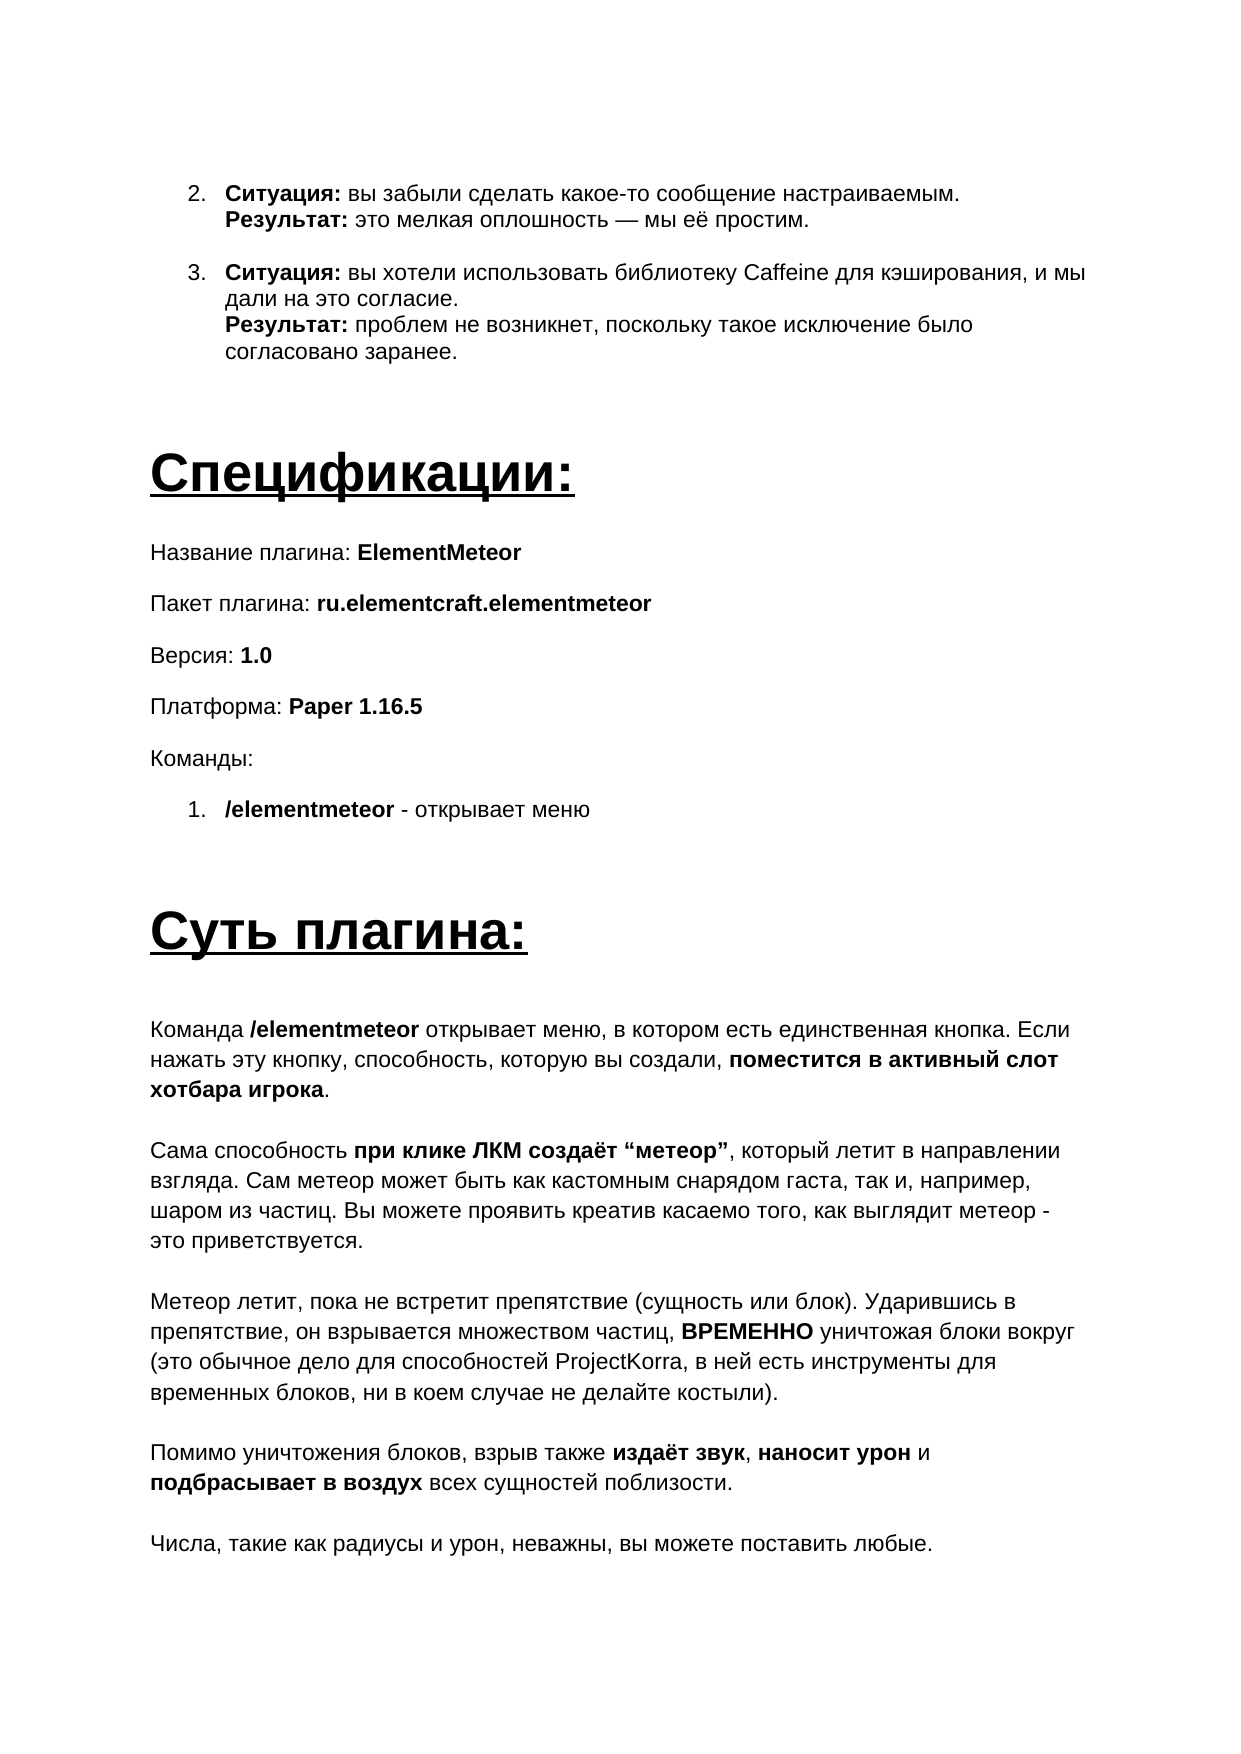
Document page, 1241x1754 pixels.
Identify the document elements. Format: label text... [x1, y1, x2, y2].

title Спецификации: [150, 440, 1090, 503]
list Ситуация: вы хотели использовать библиотеку Caffeine для кэширования, и мы дали на это согласие. Результат: проблем не возникнет, поскольку такое исключение было согласовано заранее. [187, 258, 1090, 364]
text Метеор летит, пока не встретит препятствие (сущность или блок). Ударившись в препятствие, он взрывается множеством частиц, ВРЕМЕННО уничтожая блоки вокруг (это обычное дело для способностей ProjectKorra, в ней есть инструменты для временных блоков, ни в коем случае не делайте костыли). [150, 1288, 1090, 1405]
text Пакет плагина: ru.elementcraft.elementmeteor [150, 590, 1090, 617]
text Платформа: Paper 1.16.5 [150, 693, 1090, 719]
text Версия: 1.0 [150, 642, 1090, 668]
text Команды: [150, 744, 1090, 771]
text Сама способность при клике ЛКМ создаёт “метеор”, который летит в направлении взгляда. Сам метеор может быть как кастомным снарядом гаста, так и, например, шаром из частиц. Вы можете проявить креатив касаемо того, как выглядит метеор - это приветствуется. [150, 1137, 1090, 1254]
list Ситуация: вы забыли сделать какое-то сообщение настраиваемым. Результат: это мелкая оплошность — мы её простим. [187, 179, 1090, 258]
list /elementmeteor - открывает меню [187, 796, 1090, 822]
text Название плагина: ElementMeteor [150, 539, 1090, 565]
title Суть плагина: [150, 898, 1090, 961]
text Помимо уничтожения блоков, взрыв также издаёт звук, наносит урон и подбрасывает в воздух всех сущностей поблизости. [150, 1439, 1090, 1496]
text Команда /elementmeteor открывает меню, в котором есть единственная кнопка. Если нажать эту кнопку, способность, которую вы создали, поместится в активный слот хотбара игрока. [150, 1016, 1090, 1103]
text Числа, такие как радиусы и урон, неважны, вы можете поставить любые. [150, 1529, 1090, 1556]
